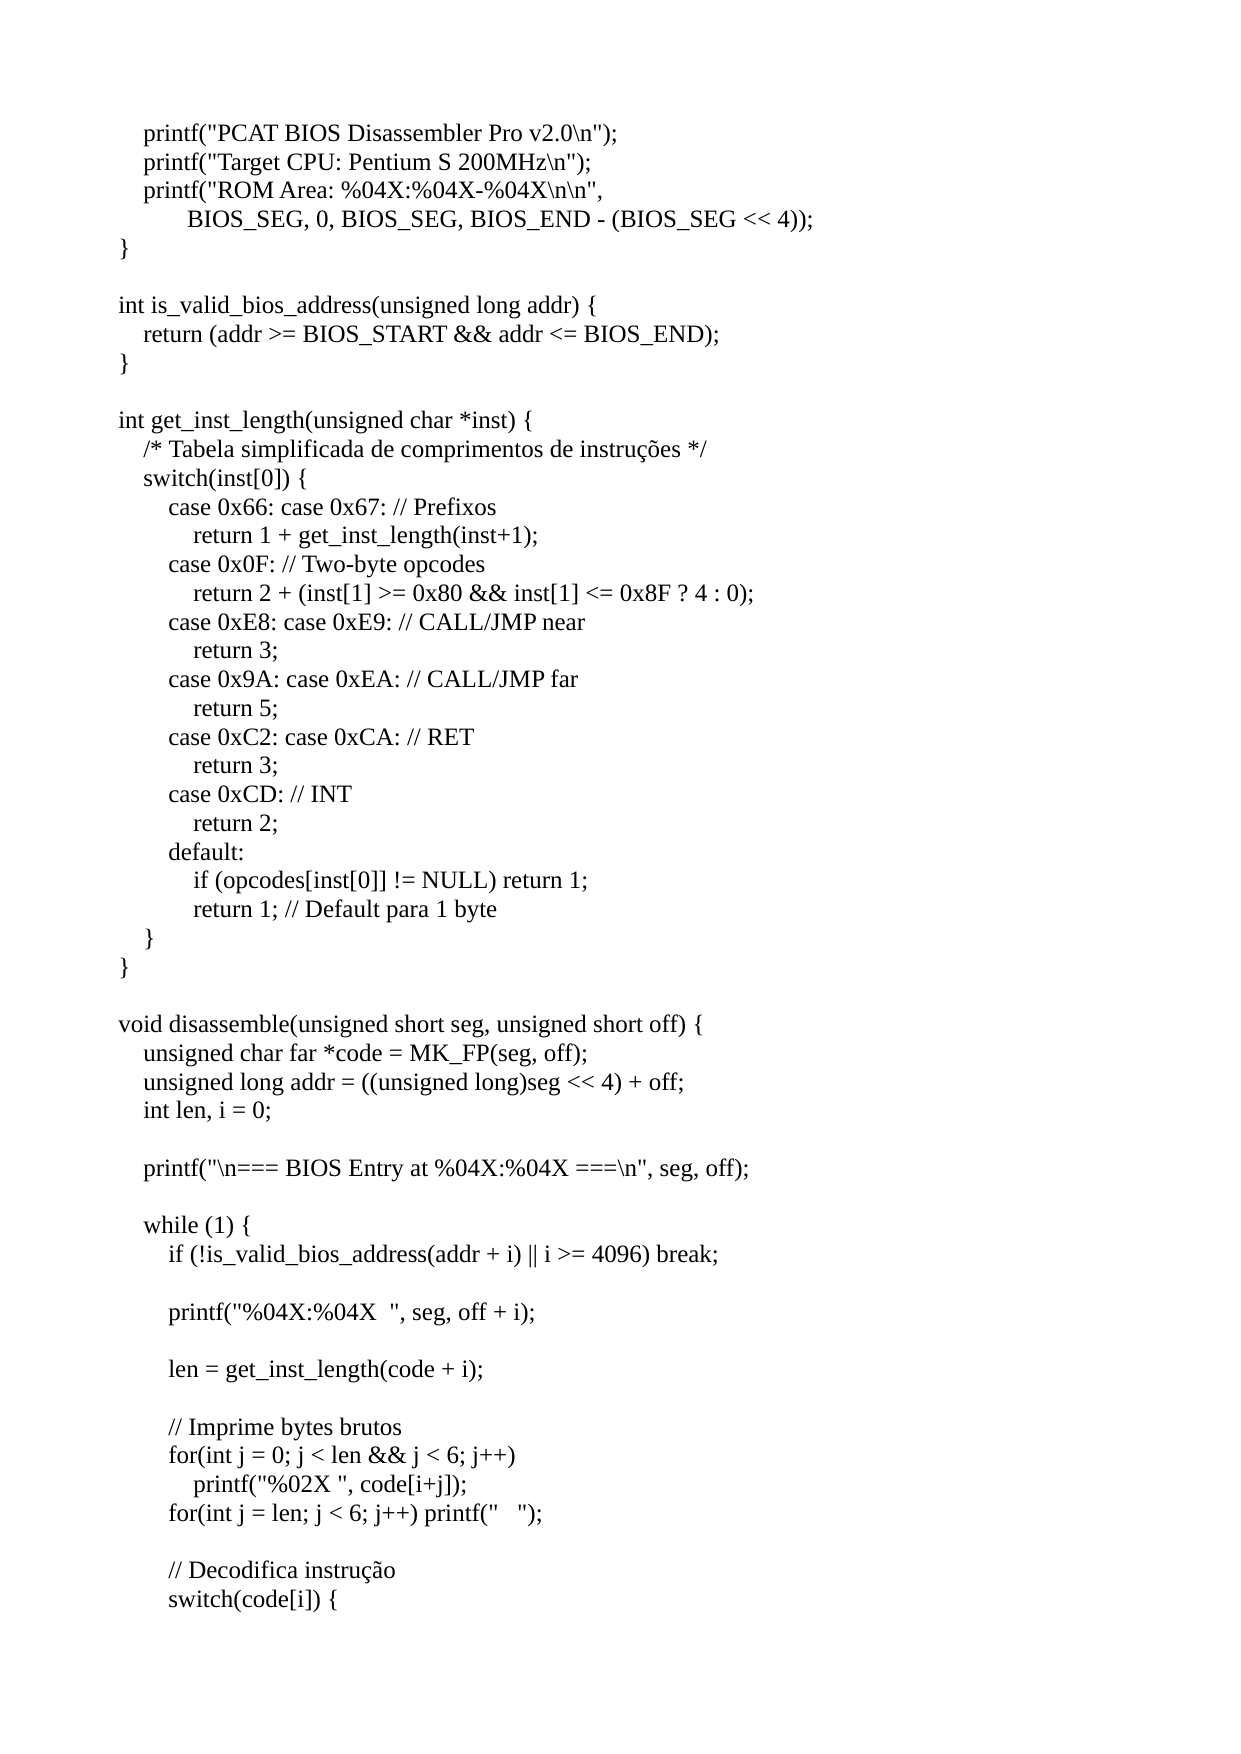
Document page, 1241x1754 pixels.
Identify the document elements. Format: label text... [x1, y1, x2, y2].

text BIOS_SEG, 0, BIOS_SEG, BIOS_END - (BIOS_SEG << 4)); [118, 204, 1122, 233]
text for(int j = 0; j < len && j < 6; j++) [118, 1441, 1122, 1469]
text case 0xCD: // INT [118, 779, 1122, 808]
text return 2; [118, 808, 1122, 837]
text if (opcodes[inst[0]] != NULL) return 1; [118, 866, 1122, 894]
text } [118, 233, 1122, 262]
text switch(inst[0]) { [118, 463, 1122, 492]
text default: [118, 837, 1122, 866]
text int get_inst_length(unsigned char *inst) { [118, 406, 1122, 434]
text printf("Target CPU: Pentium S 200MHz\n"); [118, 147, 1122, 176]
text switch(code[i]) { [118, 1584, 1122, 1613]
text printf("%02X ", code[i+j]); [118, 1469, 1122, 1498]
text // Imprime bytes brutos [118, 1412, 1122, 1441]
text case 0xC2: case 0xCA: // RET [118, 722, 1122, 751]
text return 3; [118, 751, 1122, 779]
text void disassemble(unsigned short seg, unsigned short off) { [118, 1009, 1122, 1038]
text } [118, 348, 1122, 377]
text case 0x9A: case 0xEA: // CALL/JMP far [118, 664, 1122, 693]
text while (1) { [118, 1211, 1122, 1239]
text for(int j = len; j < 6; j++) printf(" "); [118, 1498, 1122, 1527]
text return 5; [118, 693, 1122, 722]
text int len, i = 0; [118, 1096, 1122, 1124]
text printf("\n=== BIOS Entry at %04X:%04X ===\n", seg, off); [118, 1153, 1122, 1182]
text if (!is_valid_bios_address(addr + i) || i >= 4096) break; [118, 1239, 1122, 1268]
text len = get_inst_length(code + i); [118, 1354, 1122, 1383]
text unsigned char far *code = MK_FP(seg, off); [118, 1038, 1122, 1067]
text case 0x66: case 0x67: // Prefixos [118, 492, 1122, 521]
text case 0x0F: // Two-byte opcodes [118, 549, 1122, 578]
text return 3; [118, 636, 1122, 664]
text printf("%04X:%04X ", seg, off + i); [118, 1297, 1122, 1326]
text return 1; // Default para 1 byte [118, 894, 1122, 923]
text return 2 + (inst[1] >= 0x80 && inst[1] <= 0x8F ? 4 : 0); [118, 578, 1122, 607]
text int is_valid_bios_address(unsigned long addr) { [118, 291, 1122, 319]
text return (addr >= BIOS_START && addr <= BIOS_END); [118, 319, 1122, 348]
text // Decodifica instrução [118, 1556, 1122, 1584]
text } [118, 923, 1122, 952]
text } [118, 952, 1122, 981]
text /* Tabela simplificada de comprimentos de instruções */ [118, 434, 1122, 463]
text printf("PCAT BIOS Disassembler Pro v2.0\n"); [118, 118, 1122, 147]
text printf("ROM Area: %04X:%04X-%04X\n\n", [118, 176, 1122, 204]
text return 1 + get_inst_length(inst+1); [118, 521, 1122, 549]
text case 0xE8: case 0xE9: // CALL/JMP near [118, 607, 1122, 636]
text unsigned long addr = ((unsigned long)seg << 4) + off; [118, 1067, 1122, 1096]
